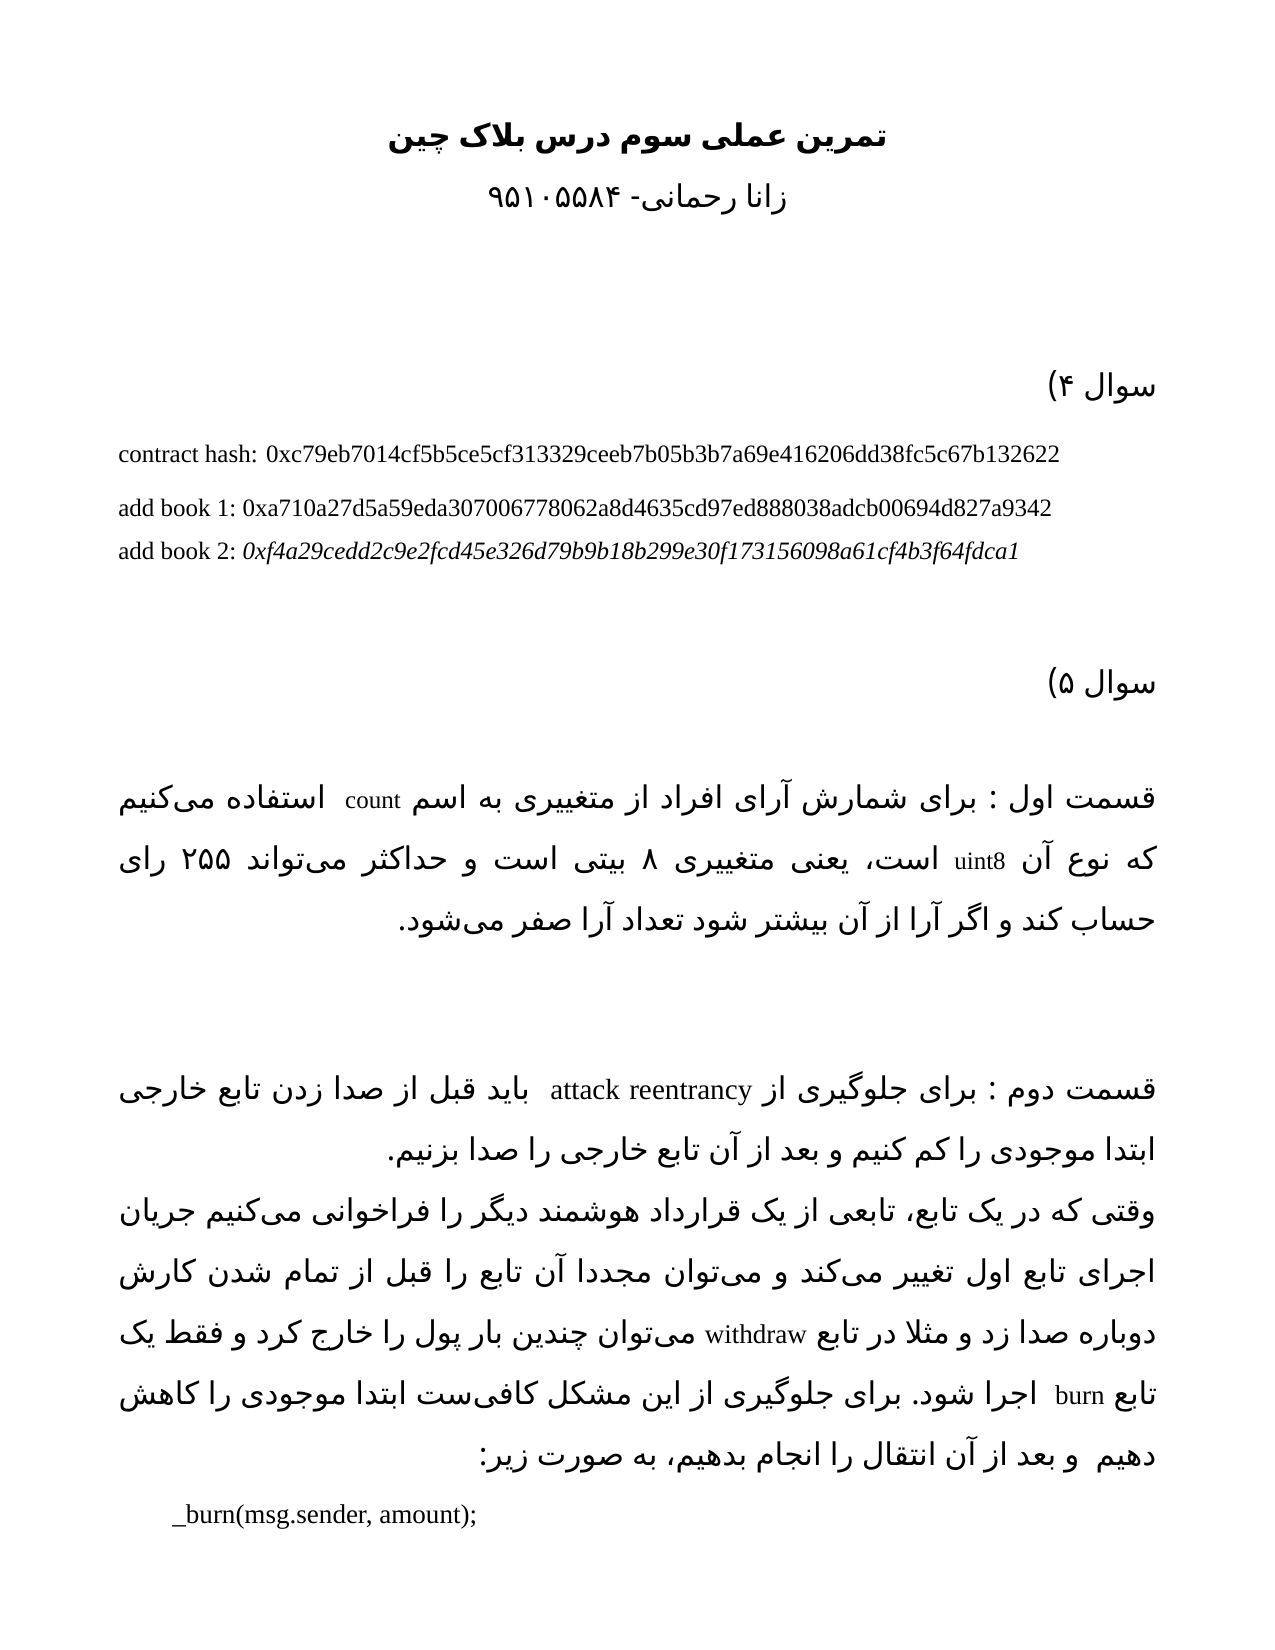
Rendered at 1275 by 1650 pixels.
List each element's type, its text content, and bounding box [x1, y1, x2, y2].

text add book 1: 0xa710a27d5a59eda307006778062a8d4635cd97ed888038adcb00694d827a9342 [118, 493, 1157, 522]
text قسمت دوم : برای جلوگیری از attack reentrancy باید قبل از صدا زدن تابع خارجی ابتدا موجودی را کم کنیم و بعد از آن تابع خارجی را صدا بزنیم. [118, 1071, 1157, 1173]
text _burn(msg.sender, amount); [118, 1498, 1157, 1529]
text زانا رحمانی- ۹۵۱۰۵۵۸۴ [118, 179, 1157, 220]
text قسمت اول : برای شمارش آرای افراد از متغییری به اسم count استفاده می‌کنیم که نوع آن uint8 است، یعنی متغییری ۸ بیتی است و حداکثر می‌تواند ۲۵۵ رای حساب کند و اگر آرا از آن بیشتر شود تعداد آرا صفر می‌شود. [118, 780, 1157, 943]
text تمرین عملی سوم درس بلاک چین [118, 118, 1157, 159]
text contract hash: 0xc79eb7014cf5b5ce5cf313329ceeb7b05b3b7a69e416206dd38fc5c67b132622 [118, 429, 1157, 472]
text وقتی که در یک تابع، تابعی از یک قرارداد هوشمند دیگر را فراخوانی می‌کنیم جریان اجرای تابع اول تغییر می‌کند و می‌توان مجددا آن تابع را قبل از تمام شدن کارش دوباره صدا زد و مثلا در تابع withdraw می‌توان چندین بار پول را خارج کرد و فقط یک تابع burn اجرا شود. برای جلوگیری از این مشکل کافی‌ست ابتدا موجودی را کاهش دهیم و بعد از آن انتقال را انجام بدهیم، به صورت زیر: [118, 1193, 1157, 1478]
text سوال ۵) [118, 665, 1157, 706]
text سوال ۴) [118, 368, 1157, 409]
text add book 2: 0xf4a29cedd2c9e2fcd45e326d79b9b18b299e30f173156098a61cf4b3f64fdca1 [118, 536, 1157, 565]
